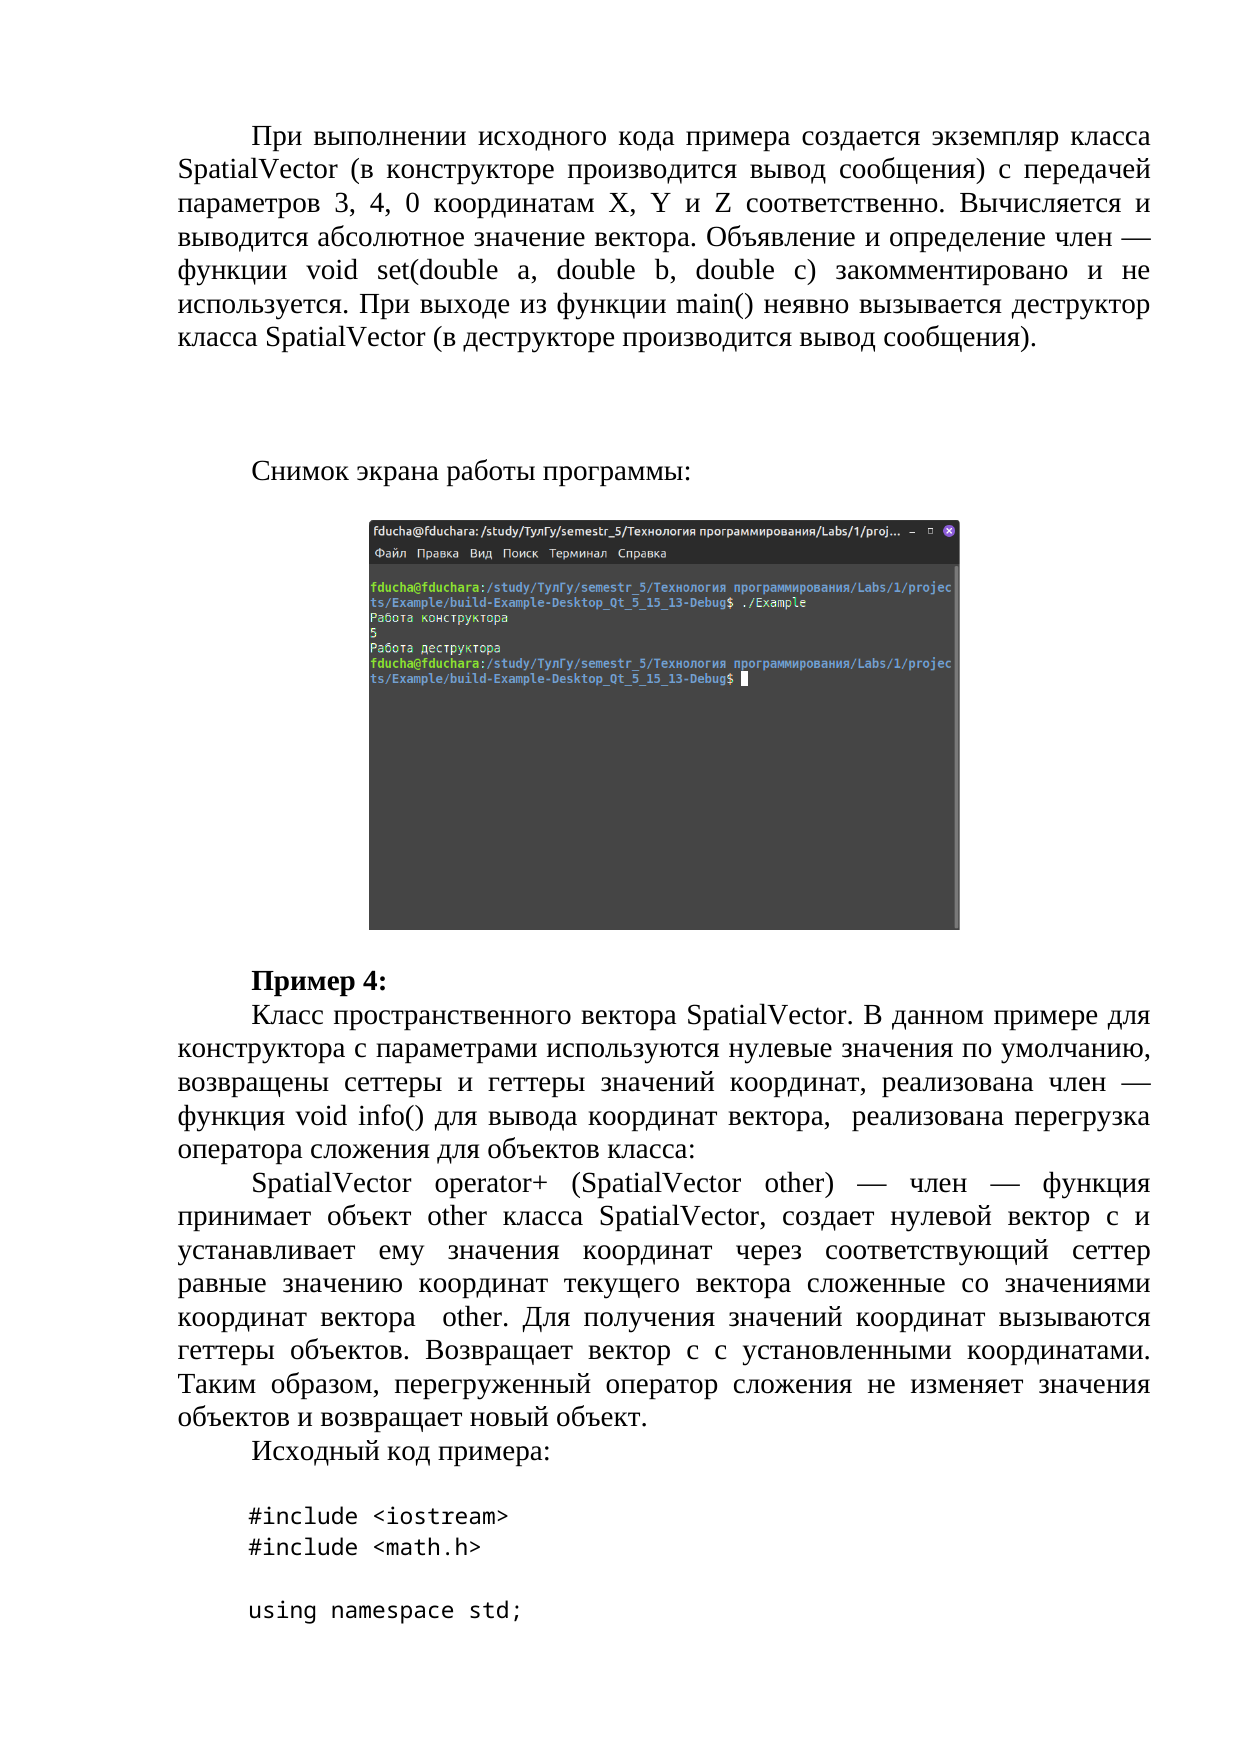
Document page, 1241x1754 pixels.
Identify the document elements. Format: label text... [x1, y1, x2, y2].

text #include <iostream> [248, 1500, 1152, 1531]
picture [369, 520, 960, 930]
text #include <math.h> [248, 1531, 1152, 1563]
text using namespace std; [248, 1594, 1152, 1625]
text Снимок экрана работы программы: [177, 453, 1152, 487]
text Класс пространственного вектора SpatialVector. В данном примере для конструктора с параметрами используются нулевые значения по умолчанию, возвращены сеттеры и геттеры значений координат, реализована член — функция void info() для вывода координат вектора, реализована перегрузка оператора сложения для объектов класса: [177, 997, 1152, 1165]
text SpatialVector operator+ (SpatialVector other) — член — функция принимает объект other класса SpatialVector, создает нулевой вектор c и устанавливает ему значения координат через соответствующий сеттер равные значению координат текущего вектора сложенные со значениями координат вектора other. Для получения значений координат вызываются геттеры объектов. Возвращает вектор c с установленными координатами. Таким образом, перегруженный оператор сложения не изменяет значения объектов и возвращает новый объект. [177, 1165, 1152, 1433]
text Исходный код примера: [177, 1433, 1152, 1467]
text При выполнении исходного кода примера создается экземпляр класса SpatialVector (в конструкторе производится вывод сообщения) с передачей параметров 3, 4, 0 координатам X, Y и Z соответственно. Вычисляется и выводится абсолютное значение вектора. Объявление и определение член — функции void set(double a, double b, double c) закомментировано и не используется. При выходе из функции main() неявно вызывается деструктор класса SpatialVector (в деструкторе производится вывод сообщения). [177, 118, 1152, 353]
text Пример 4: [177, 963, 1152, 997]
